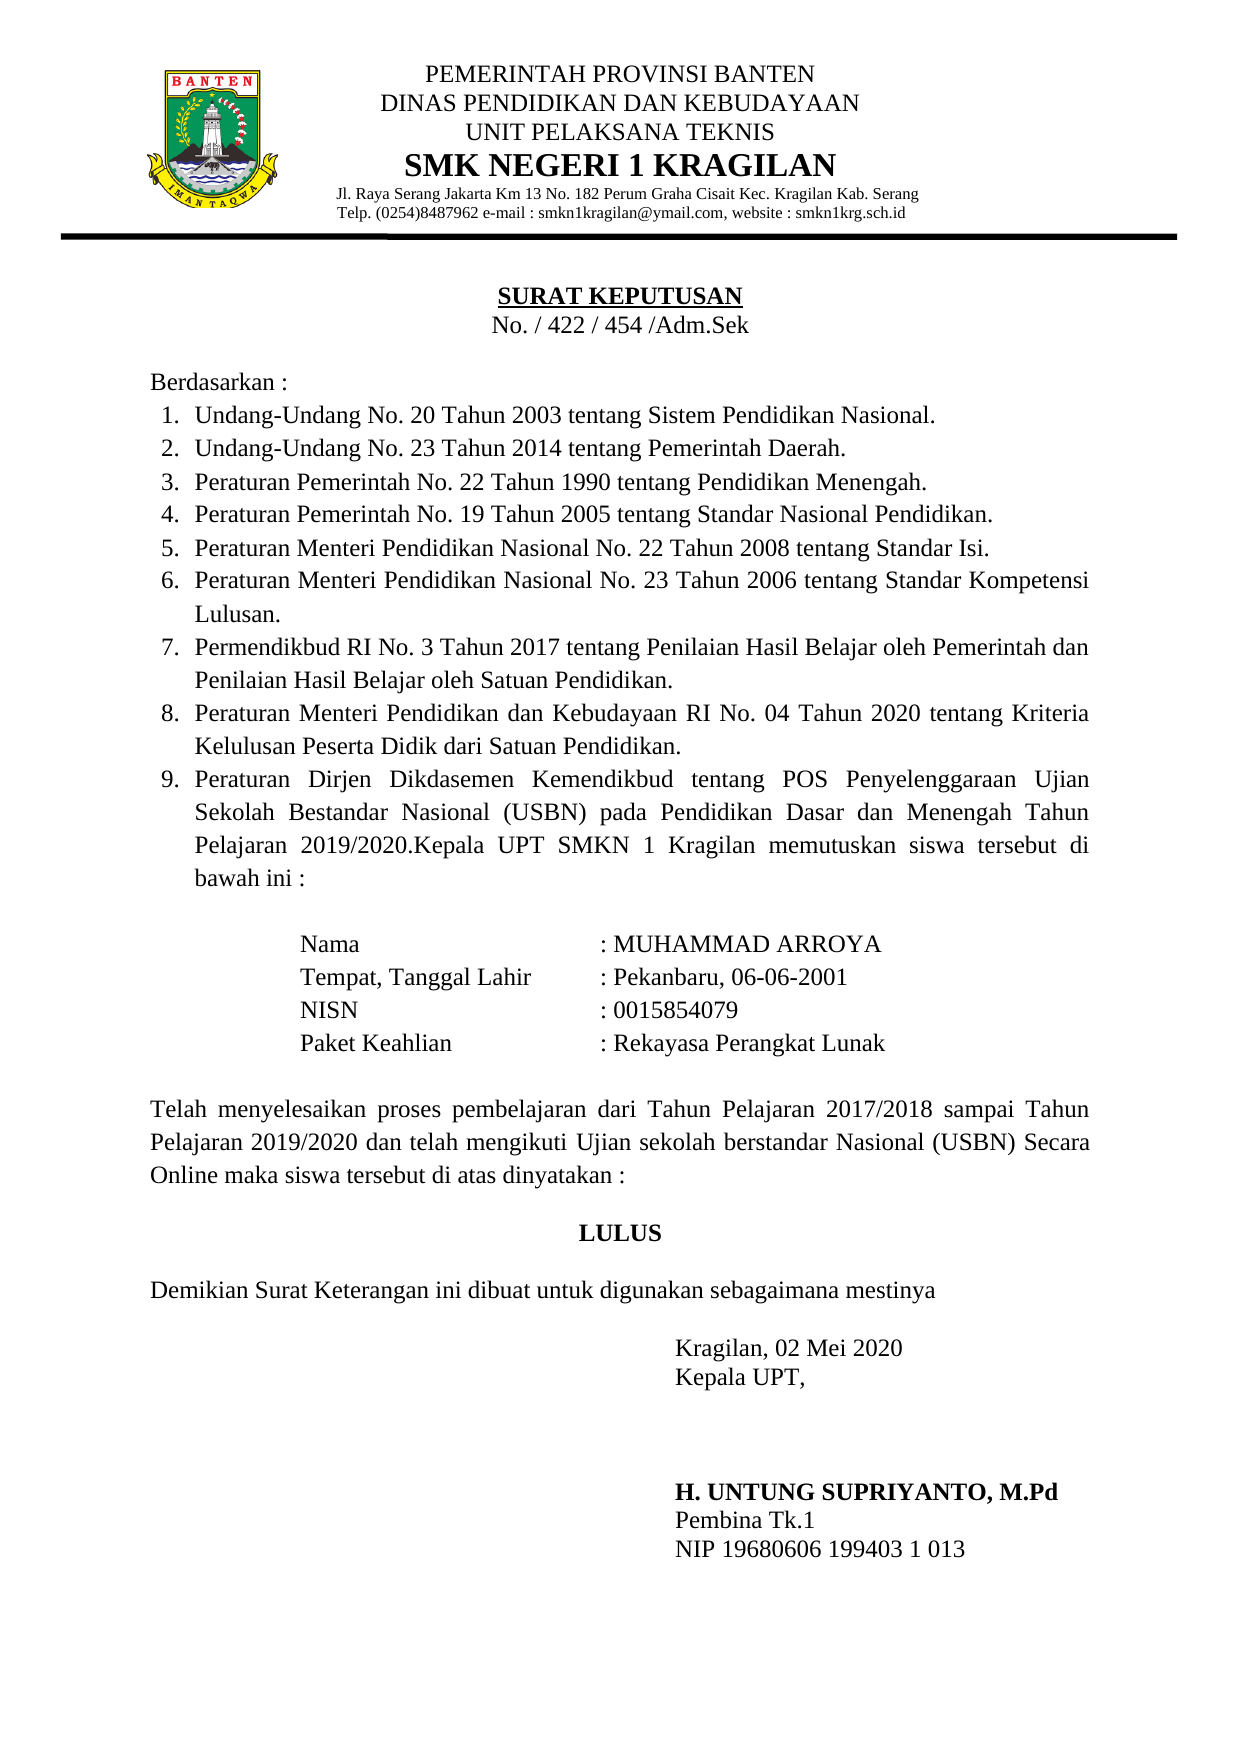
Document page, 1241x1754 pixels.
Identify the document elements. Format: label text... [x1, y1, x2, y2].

text Berdasarkan : [150, 367, 1090, 396]
text SURAT KEPUTUSAN [150, 281, 1090, 310]
text NIP 19680606 199403 1 013 [150, 1534, 1090, 1563]
list Peraturan Menteri Pendidikan Nasional No. 22 Tahun 2008 tentang Standar Isi. [179, 533, 1090, 561]
list Undang-Undang No. 20 Tahun 2003 tentang Sistem Pendidikan Nasional. [179, 401, 1090, 429]
text Kepala UPT, [150, 1362, 1090, 1391]
text LULUS [150, 1218, 1090, 1247]
list Peraturan Menteri Pendidikan dan Kebudayaan RI No. 04 Tahun 2020 tentang Kriteria Kelulusan Peserta Didik dari Satuan Pendidikan. [179, 698, 1090, 759]
list Peraturan Pemerintah No. 19 Tahun 2005 tentang Standar Nasional Pendidikan. [179, 499, 1090, 528]
list Permendikbud RI No. 3 Tahun 2017 tentang Penilaian Hasil Belajar oleh Pemerintah dan Penilaian Hasil Belajar oleh Satuan Pendidikan. [179, 632, 1090, 693]
list Peraturan Menteri Pendidikan Nasional No. 23 Tahun 2006 tentang Standar Kompetensi Lulusan. [179, 566, 1090, 627]
text NISN : 0015854079 [150, 995, 1090, 1024]
text Pembina Tk.1 [150, 1506, 1090, 1534]
text Tempat, Tanggal Lahir : Pekanbaru, 06-06-2001 [150, 962, 1090, 991]
picture [146, 70, 279, 208]
list Peraturan Dirjen Dikdasemen Kemendikbud tentang POS Penyelenggaraan Ujian Sekolah Bestandar Nasional (USBN) pada Pendidikan Dasar dan Menengah Tahun Pelajaran 2019/2020.Kepala UPT SMKN 1 Kragilan memutuskan siswa tersebut di bawah ini : [179, 764, 1090, 892]
text Nama : MUHAMMAD ARROYA [150, 929, 1090, 958]
text Demikian Surat Keterangan ini dibuat untuk digunakan sebagaimana mestinya [150, 1276, 1090, 1304]
list Peraturan Pemerintah No. 22 Tahun 1990 tentang Pendidikan Menengah. [179, 467, 1090, 495]
text Telah menyelesaikan proses pembelajaran dari Tahun Pelajaran 2017/2018 sampai Tahun Pelajaran 2019/2020 dan telah mengikuti Ujian sekolah berstandar Nasional (USBN) Secara Online maka siswa tersebut di atas dinyatakan : [150, 1094, 1090, 1189]
list Undang-Undang No. 23 Tahun 2014 tentang Pemerintah Daerah. [179, 433, 1090, 462]
text No. / 422 / 454 /Adm.Sek [150, 310, 1090, 339]
text Kragilan, 02 Mei 2020 [150, 1333, 1090, 1362]
text Paket Keahlian : Rekayasa Perangkat Lunak [150, 1028, 1090, 1057]
text H. UNTUNG SUPRIYANTO, M.Pd [150, 1477, 1090, 1506]
